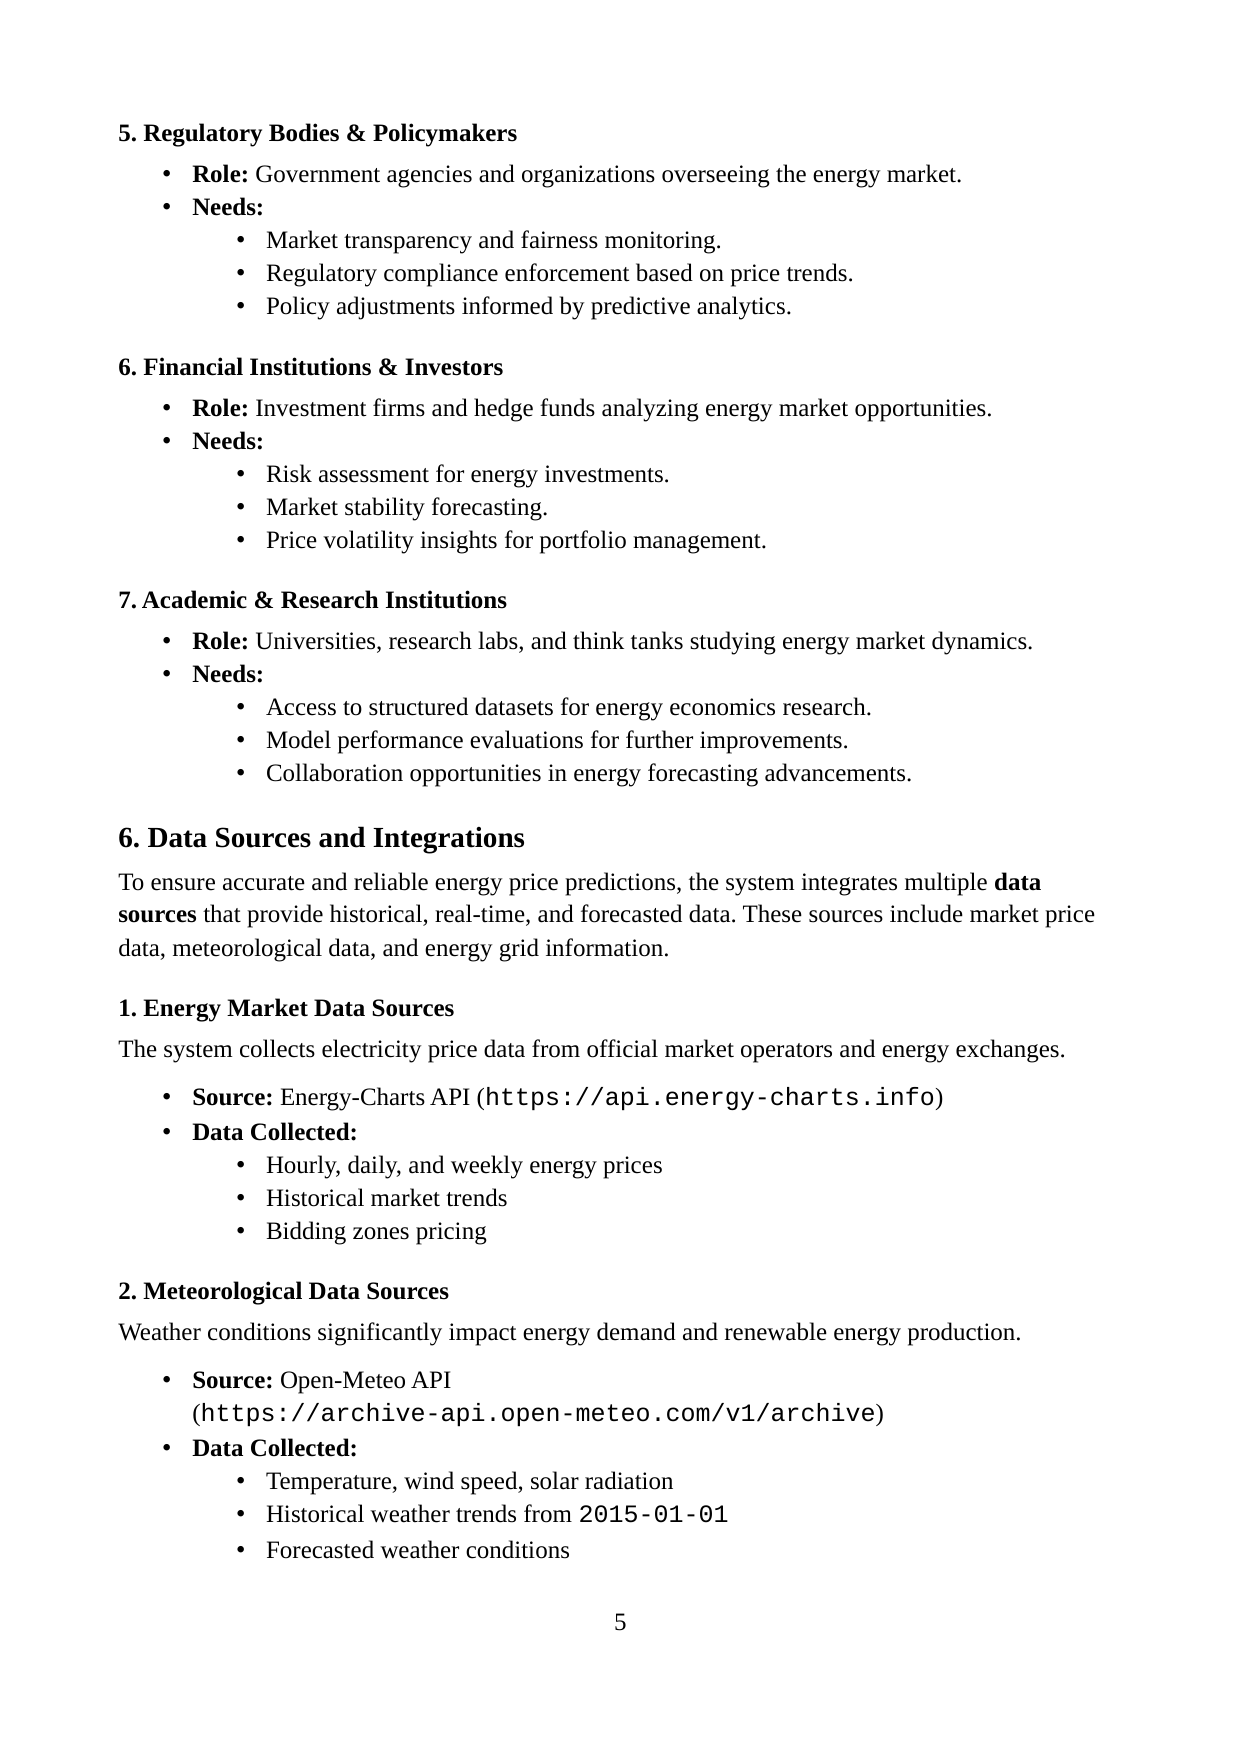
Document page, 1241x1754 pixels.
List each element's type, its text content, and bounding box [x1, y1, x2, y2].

list Data Collected: [162, 1117, 1122, 1146]
list Collaboration opportunities in energy forecasting advancements. [236, 758, 1122, 787]
subtitle 6. Financial Institutions & Investors [118, 352, 1122, 380]
list Access to structured datasets for energy economics research. [236, 692, 1122, 721]
list Regulatory compliance enforcement based on price trends. [236, 258, 1122, 287]
list Source: Energy-Charts API (https://api.energy-charts.info) [162, 1082, 1122, 1112]
list Role: Government agencies and organizations overseeing the energy market. [162, 159, 1122, 188]
list Policy adjustments informed by predictive analytics. [236, 291, 1122, 320]
list Model performance evaluations for further improvements. [236, 725, 1122, 754]
subtitle 7. Academic & Research Institutions [118, 585, 1122, 614]
list Forecasted weather conditions [236, 1535, 1122, 1564]
list Historical market trends [236, 1183, 1122, 1212]
list Historical weather trends from 2015-01-01 [236, 1499, 1122, 1530]
list Role: Investment firms and hedge funds analyzing energy market opportunities. [162, 393, 1122, 422]
list Role: Universities, research labs, and think tanks studying energy market dynamics. [162, 626, 1122, 655]
subtitle 2. Meteorological Data Sources [118, 1276, 1122, 1305]
list Needs: [162, 192, 1122, 221]
list Bidding zones pricing [236, 1216, 1122, 1245]
text Weather conditions significantly impact energy demand and renewable energy production. [118, 1317, 1122, 1346]
subtitle 5. Regulatory Bodies & Policymakers [118, 118, 1122, 147]
list Needs: [162, 659, 1122, 688]
list Data Collected: [162, 1433, 1122, 1462]
list Risk assessment for energy investments. [236, 459, 1122, 488]
list Hourly, daily, and weekly energy prices [236, 1150, 1122, 1179]
list Price volatility insights for portfolio management. [236, 525, 1122, 554]
text The system collects electricity price data from official market operators and energy exchanges. [118, 1034, 1122, 1063]
list Needs: [162, 426, 1122, 454]
text To ensure accurate and reliable energy price predictions, the system integrates multiple data sources that provide historical, real-time, and forecasted data. These sources include market price data, meteorological data, and energy grid information. [118, 867, 1122, 961]
list Market transparency and fairness monitoring. [236, 225, 1122, 254]
list Market stability forecasting. [236, 492, 1122, 521]
subtitle 1. Energy Market Data Sources [118, 993, 1122, 1021]
list Source: Open-Meteo API (https://archive-api.open-meteo.com/v1/archive) [162, 1365, 1122, 1429]
list Temperature, wind speed, solar radiation [236, 1466, 1122, 1495]
subtitle 6. Data Sources and Integrations [118, 821, 1122, 854]
